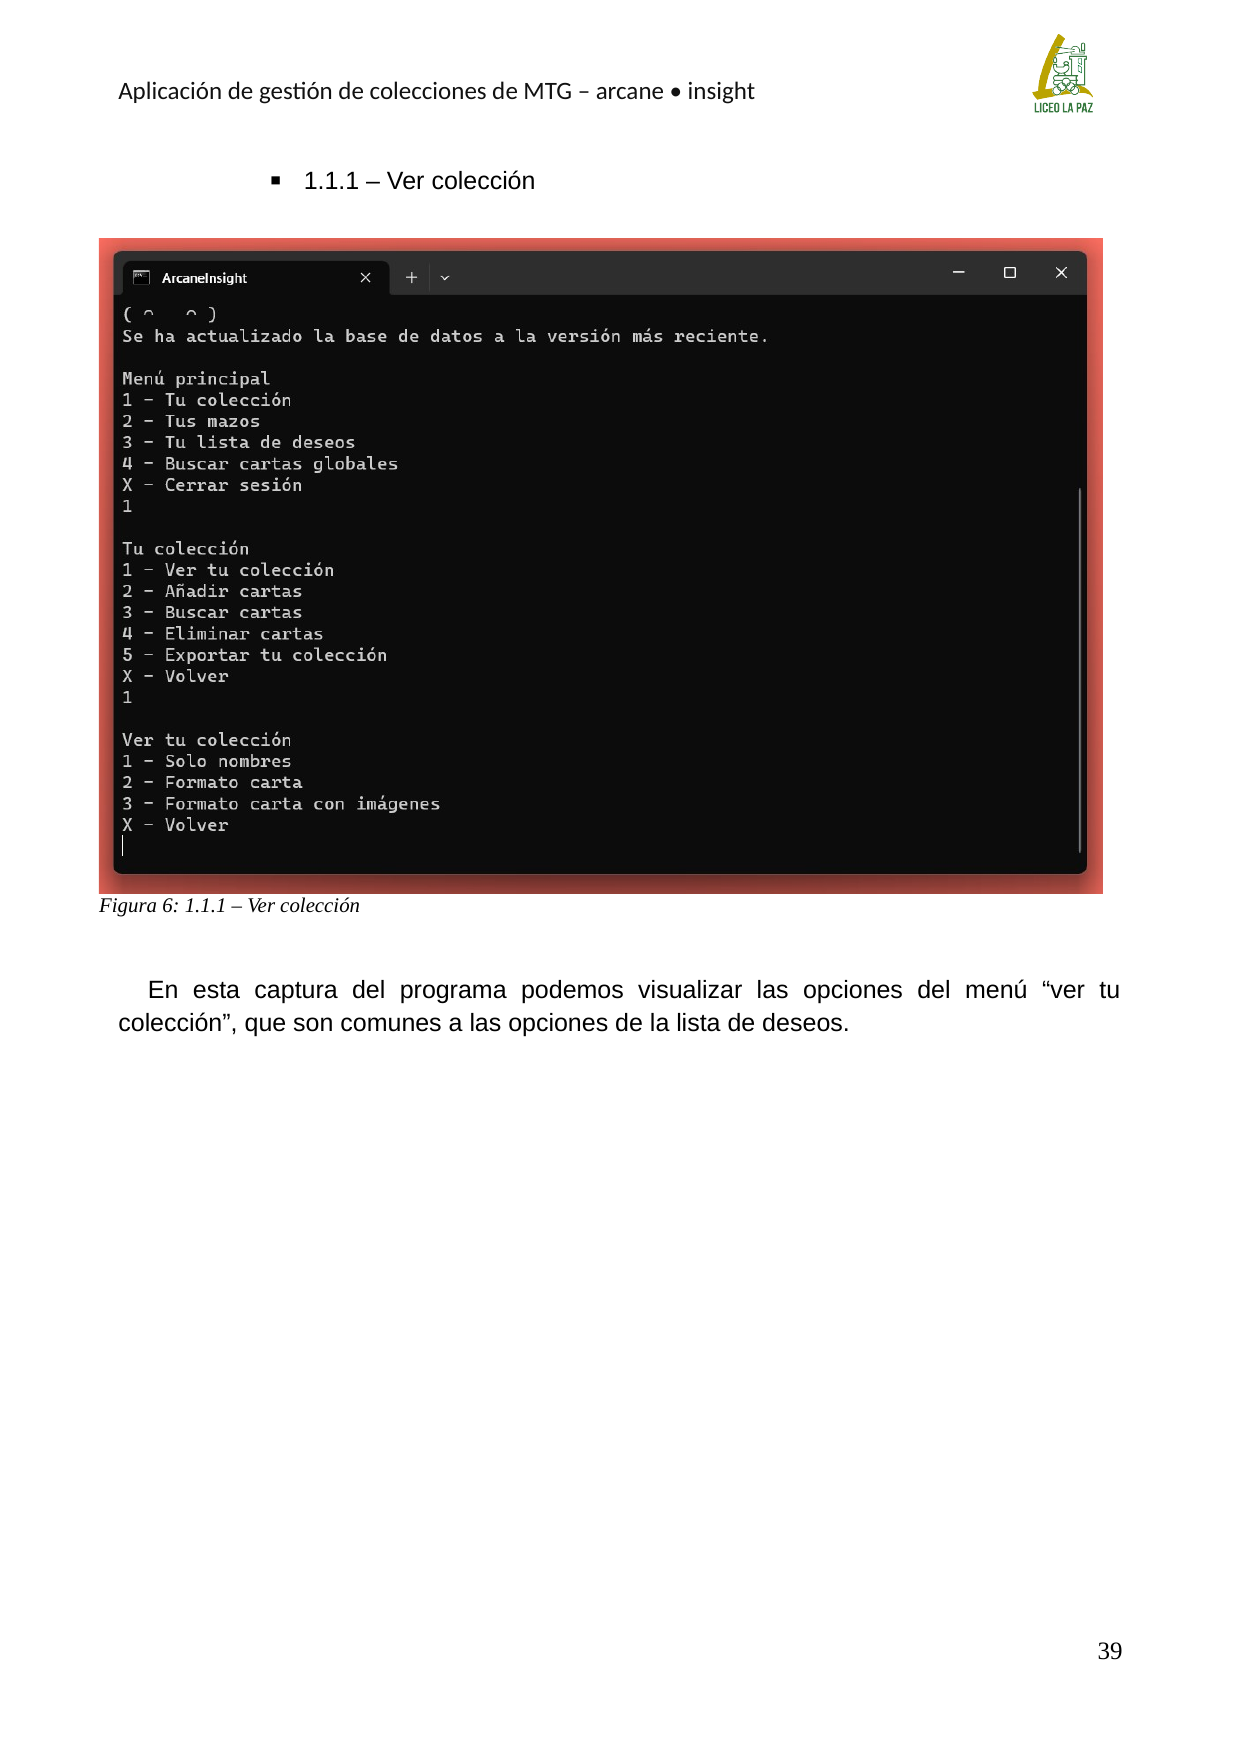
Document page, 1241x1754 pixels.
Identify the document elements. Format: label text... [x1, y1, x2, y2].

text En esta captura del programa podemos visualizar las opciones del menú “ver tu colección”, que son comunes a las opciones de la lista de deseos. [118, 975, 1122, 1037]
picture [98, 238, 1103, 894]
list 1.1.1 – Ver colección [266, 166, 1122, 194]
text Figura 6: 1.1.1 – Ver colección [99, 894, 1103, 917]
picture [1025, 26, 1100, 121]
